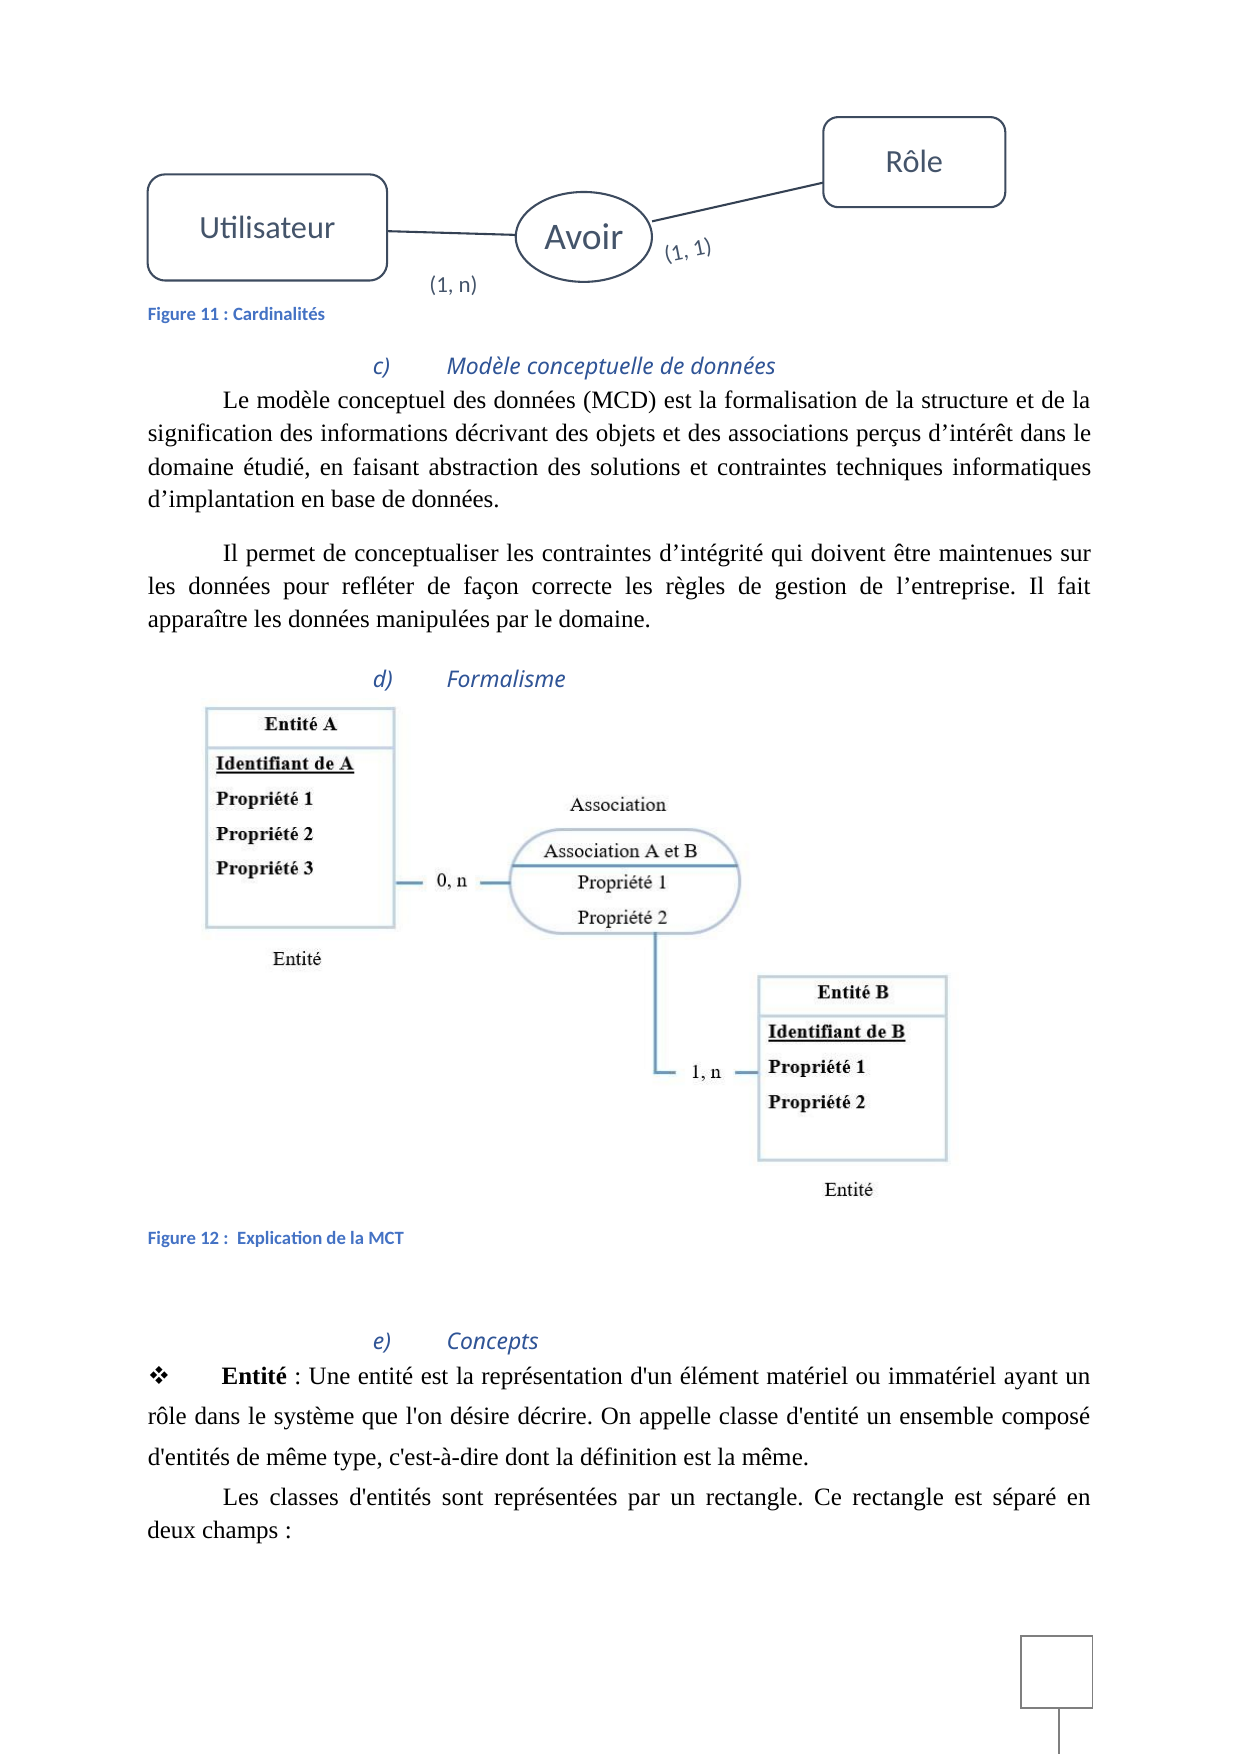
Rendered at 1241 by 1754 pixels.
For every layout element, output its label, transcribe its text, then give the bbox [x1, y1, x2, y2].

subtitle Modèle conceptuelle de données [373, 349, 1093, 381]
text Il permet de conceptualiser les contraintes d’intégrité qui doivent être maintenues sur les données pour refléter de façon correcte les règles de gestion de l’entreprise. Il fait apparaître les données manipulées par le domaine. [148, 538, 1092, 633]
subtitle Formalisme [373, 662, 1093, 694]
text Figure 12 : Explication de la MCT [148, 1226, 1093, 1249]
subtitle Concepts [373, 1325, 1093, 1357]
list Entité : Une entité est la représentation d'un élément matériel ou immatériel ayant un rôle dans le système que l'on désire décrire. On appelle classe d'entité un ensemble composé d'entités de même type, c'est-à-dire dont la définition est la même. [148, 1361, 1092, 1470]
text Les classes d'entités sont représentées par un rectangle. Ce rectangle est séparé en deux champs : [147, 1482, 1092, 1544]
text Figure 11 : Cardinalités [148, 302, 1093, 324]
text Le modèle conceptuel des données (MCD) est la formalisation de la structure et de la signification des informations décrivant des objets et des associations perçus d’intérêt dans le domaine étudié, en faisant abstraction des solutions et contraintes techniques informatiques d’implantation en base de données. [148, 386, 1092, 513]
